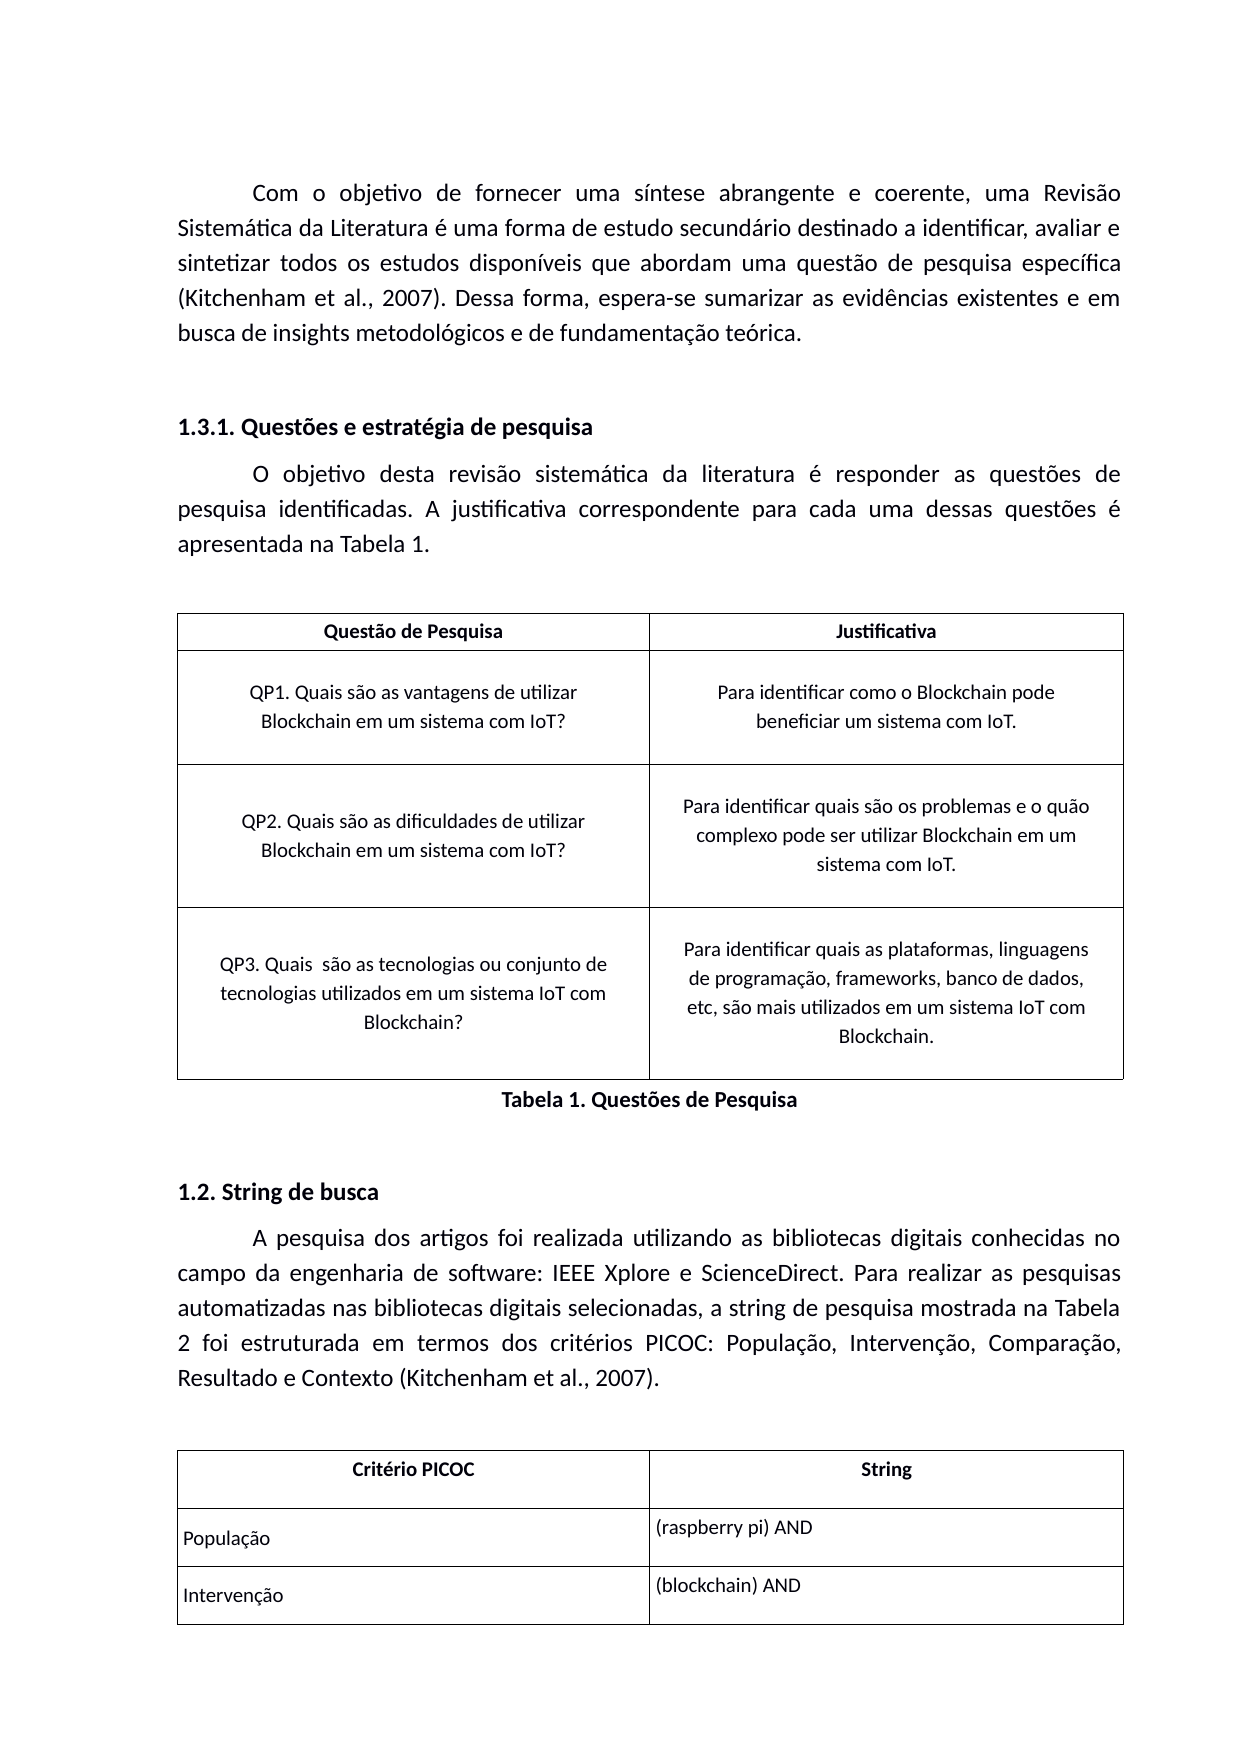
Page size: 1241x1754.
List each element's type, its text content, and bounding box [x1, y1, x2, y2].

table_cell Para identificar quais são os problemas e o quão complexo pode ser utilizar Blockchain em um sistema com IoT. [650, 765, 1123, 907]
text A pesquisa dos artigos foi realizada utilizando as bibliotecas digitais conhecidas no campo da engenharia de software: IEEE Xplore e ScienceDirect. Para realizar as pesquisas automatizadas nas bibliotecas digitais selecionadas, a string de pesquisa mostrada na Tabela 2 foi estruturada em termos dos critérios PICOC: População, Intervenção, Comparação, Resultado e Contexto (Kitchenham et al., 2007). [177, 1223, 1122, 1393]
text 1.2. String de busca [177, 1176, 1122, 1206]
text Tabela 1. Questões de Pesquisa [177, 1085, 1122, 1113]
table_cell QP2. Quais são as dificuldades de utilizar Blockchain em um sistema com IoT? [178, 765, 649, 907]
table_cell QP1. Quais são as vantagens de utilizar Blockchain em um sistema com IoT? [178, 651, 649, 764]
table_cell (blockchain) AND [650, 1567, 1123, 1624]
text Com o objetivo de fornecer uma síntese abrangente e coerente, uma Revisão Sistemática da Literatura é uma forma de estudo secundário destinado a identificar, avaliar e sintetizar todos os estudos disponíveis que abordam uma questão de pesquisa específica (Kitchenham et al., 2007). Dessa forma, espera-se sumarizar as evidências existentes e em busca de insights metodológicos e de fundamentação teórica. [177, 177, 1122, 348]
table_cell QP3. Quais são as tecnologias ou conjunto de tecnologias utilizados em um sistema IoT com Blockchain? [178, 908, 649, 1079]
table_header Questão de Pesquisa [178, 614, 649, 650]
text O objetivo desta revisão sistemática da literatura é responder as questões de pesquisa identificadas. A justificativa correspondente para cada uma dessas questões é apresentada na Tabela 1. [177, 458, 1122, 558]
text 1.3.1. Questões e estratégia de pesquisa [177, 411, 1122, 441]
table_header Critério PICOC [178, 1451, 649, 1508]
table_header String [650, 1451, 1123, 1508]
table_header Justificativa [650, 614, 1123, 650]
table_cell Para identificar como o Blockchain pode beneficiar um sistema com IoT. [650, 651, 1123, 764]
table_cell Intervenção [178, 1567, 649, 1624]
table_cell População [178, 1509, 649, 1566]
table_cell Para identificar quais as plataformas, linguagens de programação, frameworks, banco de dados, etc, são mais utilizados em um sistema IoT com Blockchain. [650, 908, 1123, 1079]
table_cell (raspberry pi) AND [650, 1509, 1123, 1566]
